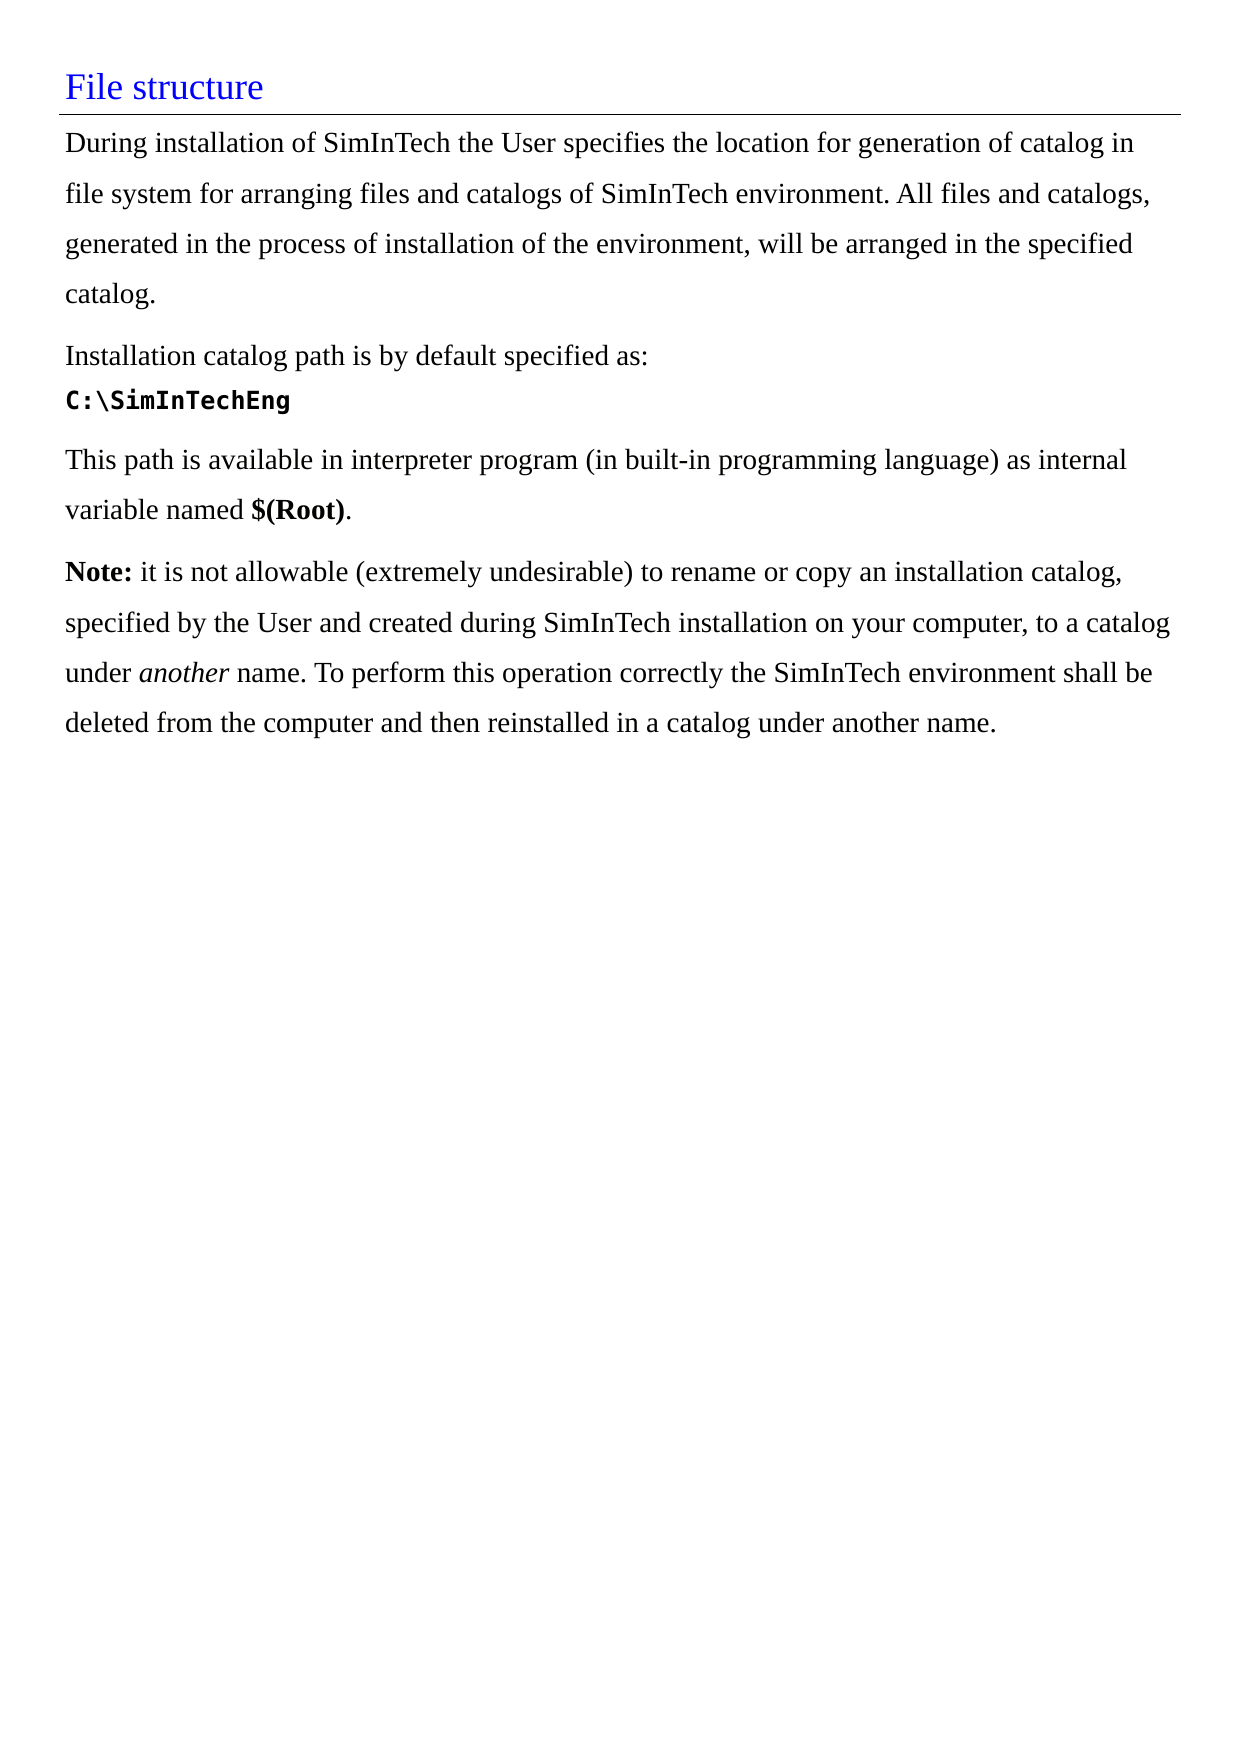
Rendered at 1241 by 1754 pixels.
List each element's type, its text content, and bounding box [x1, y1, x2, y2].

table_header File structure [59, 59, 1181, 114]
table_cell During installation of SimInTech the User specifies the location for generation of catalog in file system for arranging files and catalogs of SimInTech environment. All files and catalogs, generated in the process of installation of the environment, will be arranged in the specified catalog. Installation catalog path is by default specified as: C:\SimInTechEng This path is available in interpreter program (in built-in programming language) as internal variable named $(Root). Note: it is not allowable (extremely undesirable) to rename or copy an installation catalog, specified by the User and created during SimInTech installation on your computer, to a catalog under another name. To perform this operation correctly the SimInTech environment shall be deleted from the computer and then reinstalled in a catalog under another name. [59, 115, 1181, 751]
